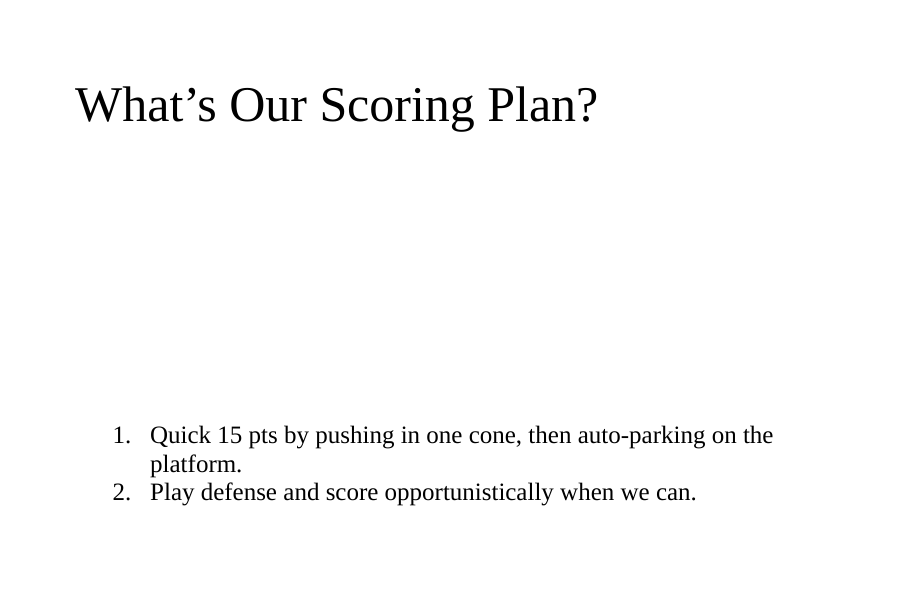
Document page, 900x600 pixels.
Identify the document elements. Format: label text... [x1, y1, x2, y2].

list Quick 15 pts by pushing in one cone, then auto-parking on the platform. [112, 420, 825, 477]
list Play defense and score opportunistically when we can. [112, 477, 825, 506]
text What’s Our Scoring Plan? [75, 75, 825, 132]
